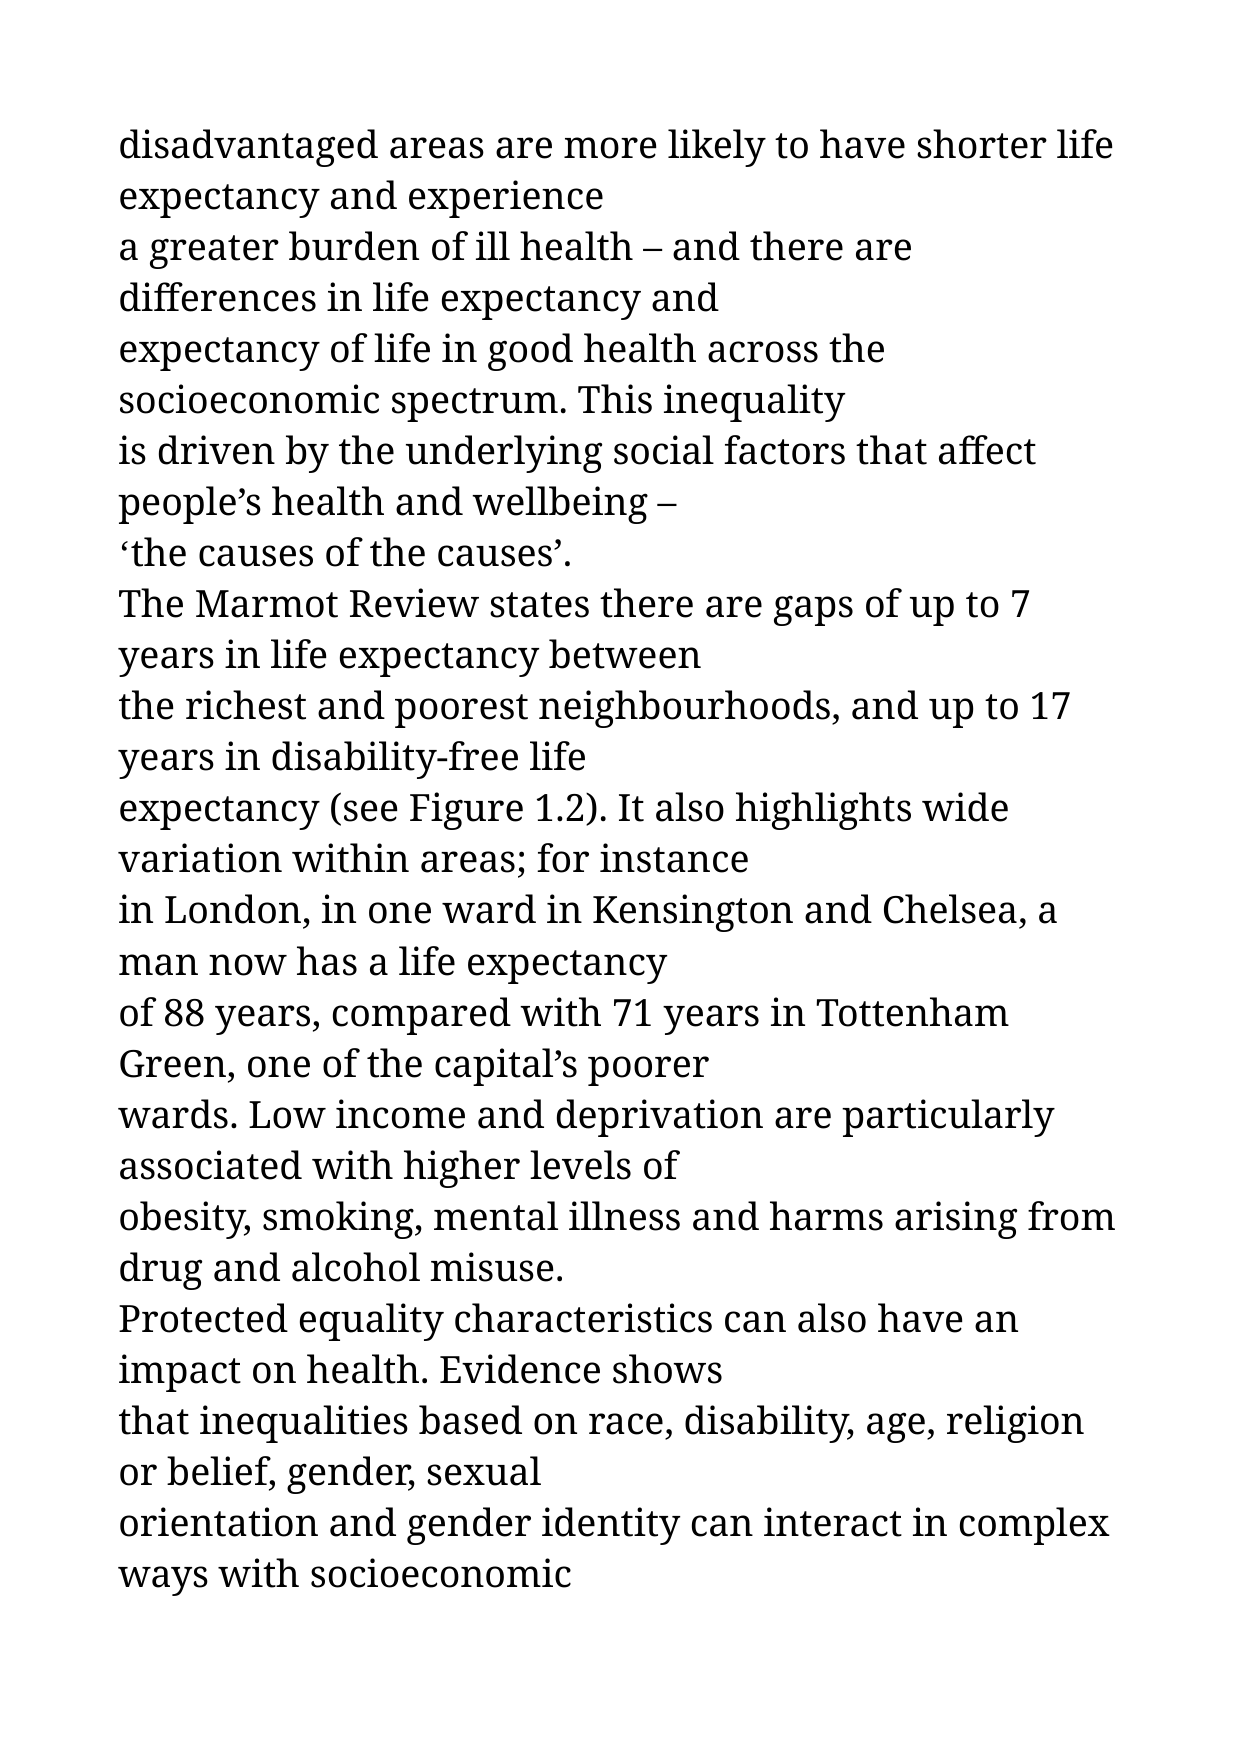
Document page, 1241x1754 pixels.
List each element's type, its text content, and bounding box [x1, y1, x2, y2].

text disadvantaged areas are more likely to have shorter life expectancy and experience [118, 118, 1122, 220]
text The Marmot Review states there are gaps of up to 7 years in life expectancy between [118, 577, 1122, 679]
text that inequalities based on race, disability, age, religion or belief, gender, sexual [118, 1394, 1122, 1496]
text obesity, smoking, mental illness and harms arising from drug and alcohol misuse. [118, 1190, 1122, 1292]
text Protected equality characteristics can also have an impact on health. Evidence shows [118, 1292, 1122, 1394]
text wards. Low income and deprivation are particularly associated with higher levels of [118, 1088, 1122, 1190]
text of 88 years, compared with 71 years in Tottenham Green, one of the capital’s poorer [118, 986, 1122, 1088]
text the richest and poorest neighbourhoods, and up to 17 years in disability-free life [118, 679, 1122, 782]
text is driven by the underlying social factors that affect people’s health and wellbeing – [118, 424, 1122, 526]
text in London, in one ward in Kensington and Chelsea, a man now has a life expectancy [118, 884, 1122, 986]
text expectancy (see Figure 1.2). It also highlights wide variation within areas; for instance [118, 782, 1122, 884]
text a greater burden of ill health – and there are differences in life expectancy and [118, 220, 1122, 322]
text ‘the causes of the causes’. [118, 526, 1122, 577]
text orientation and gender identity can interact in complex ways with socioeconomic [118, 1496, 1122, 1598]
text expectancy of life in good health across the socioeconomic spectrum. This inequality [118, 322, 1122, 424]
